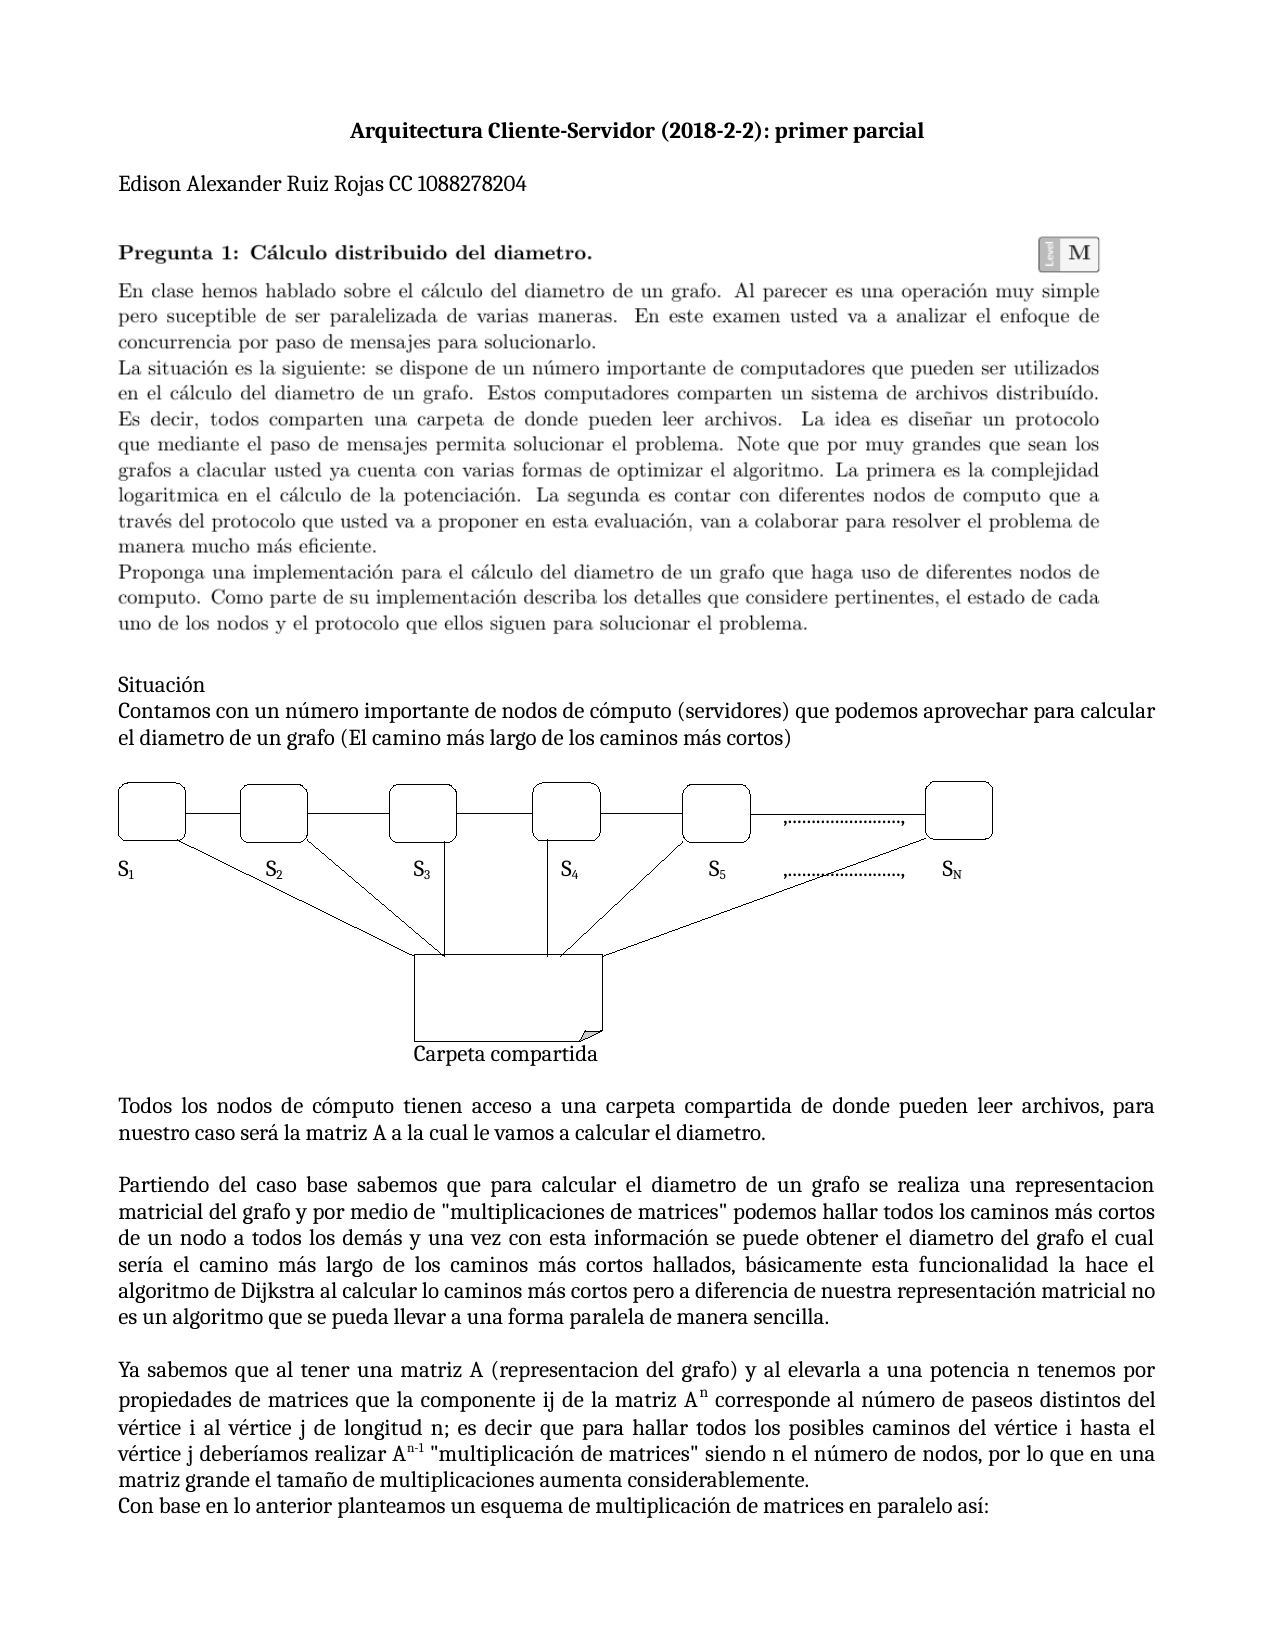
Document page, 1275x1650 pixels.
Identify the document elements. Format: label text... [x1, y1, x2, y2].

text ,........................, [186, 814, 240, 830]
text ,........................, [993, 803, 1157, 830]
text Con base en lo anterior planteamos un esquema de multiplicación de matrices en paralelo así: [118, 1493, 1157, 1520]
text Carpeta compartida [118, 1041, 1157, 1067]
text Ya sabemos que al tener una matriz A (representacion del grafo) y al elevarla a una potencia n tenemos por propiedades de matrices que la componente ij de la matriz An corresponde al número de paseos distintos del vértice i al vértice j de longitud n; es decir que para hallar todos los posibles caminos del vértice i hasta el vértice j deberíamos realizar An-1 "multiplicación de matrices" siendo n el número de nodos, por lo que en una matriz grande el tamaño de multiplicaciones aumenta considerablemente. [118, 1357, 1157, 1493]
text ,........................, [457, 803, 532, 813]
text Todos los nodos de cómputo tienen acceso a una carpeta compartida de donde pueden leer archivos, para nuestro caso será la matriz A a la cual le vamos a calcular el diametro. [118, 1093, 1157, 1146]
picture [101, 224, 1121, 650]
text S1 S2 S3 [118, 856, 444, 882]
text [445, 856, 547, 882]
text ,........................, [751, 803, 925, 814]
text Situación [118, 672, 1157, 698]
text Edison Alexander Ruiz Rojas CC 1088278204 [118, 171, 1157, 197]
text ,........................, [601, 814, 682, 830]
text ,........................, [751, 815, 925, 830]
text Arquitectura Cliente-Servidor (2018-2-2): primer parcial [118, 118, 1157, 144]
text ,........................, [308, 803, 389, 813]
text Partiendo del caso base sabemos que para calcular el diametro de un grafo se realiza una representacion matricial del grafo y por medio de "multiplicaciones de matrices" podemos hallar todos los caminos más cortos de un nodo a todos los demás y una vez con esta información se puede obtener el diametro del grafo el cual sería el camino más largo de los caminos más cortos hallados, básicamente esta funcionalidad la hace el algoritmo de Dijkstra al calcular lo caminos más cortos pero a diferencia de nuestra representación matricial no es un algoritmo que se pueda llevar a una forma paralela de manera sencilla. [118, 1172, 1157, 1330]
text S4 S5 ,........................, SN [548, 856, 1157, 882]
text ,........................, [601, 803, 682, 813]
text Contamos con un número importante de nodos de cómputo (servidores) que podemos aprovechar para calcular el diametro de un grafo (El camino más largo de los caminos más cortos) [118, 698, 1157, 751]
text ,........................, [457, 814, 532, 830]
text ,........................, [186, 803, 240, 813]
text ,........................, [308, 814, 389, 830]
